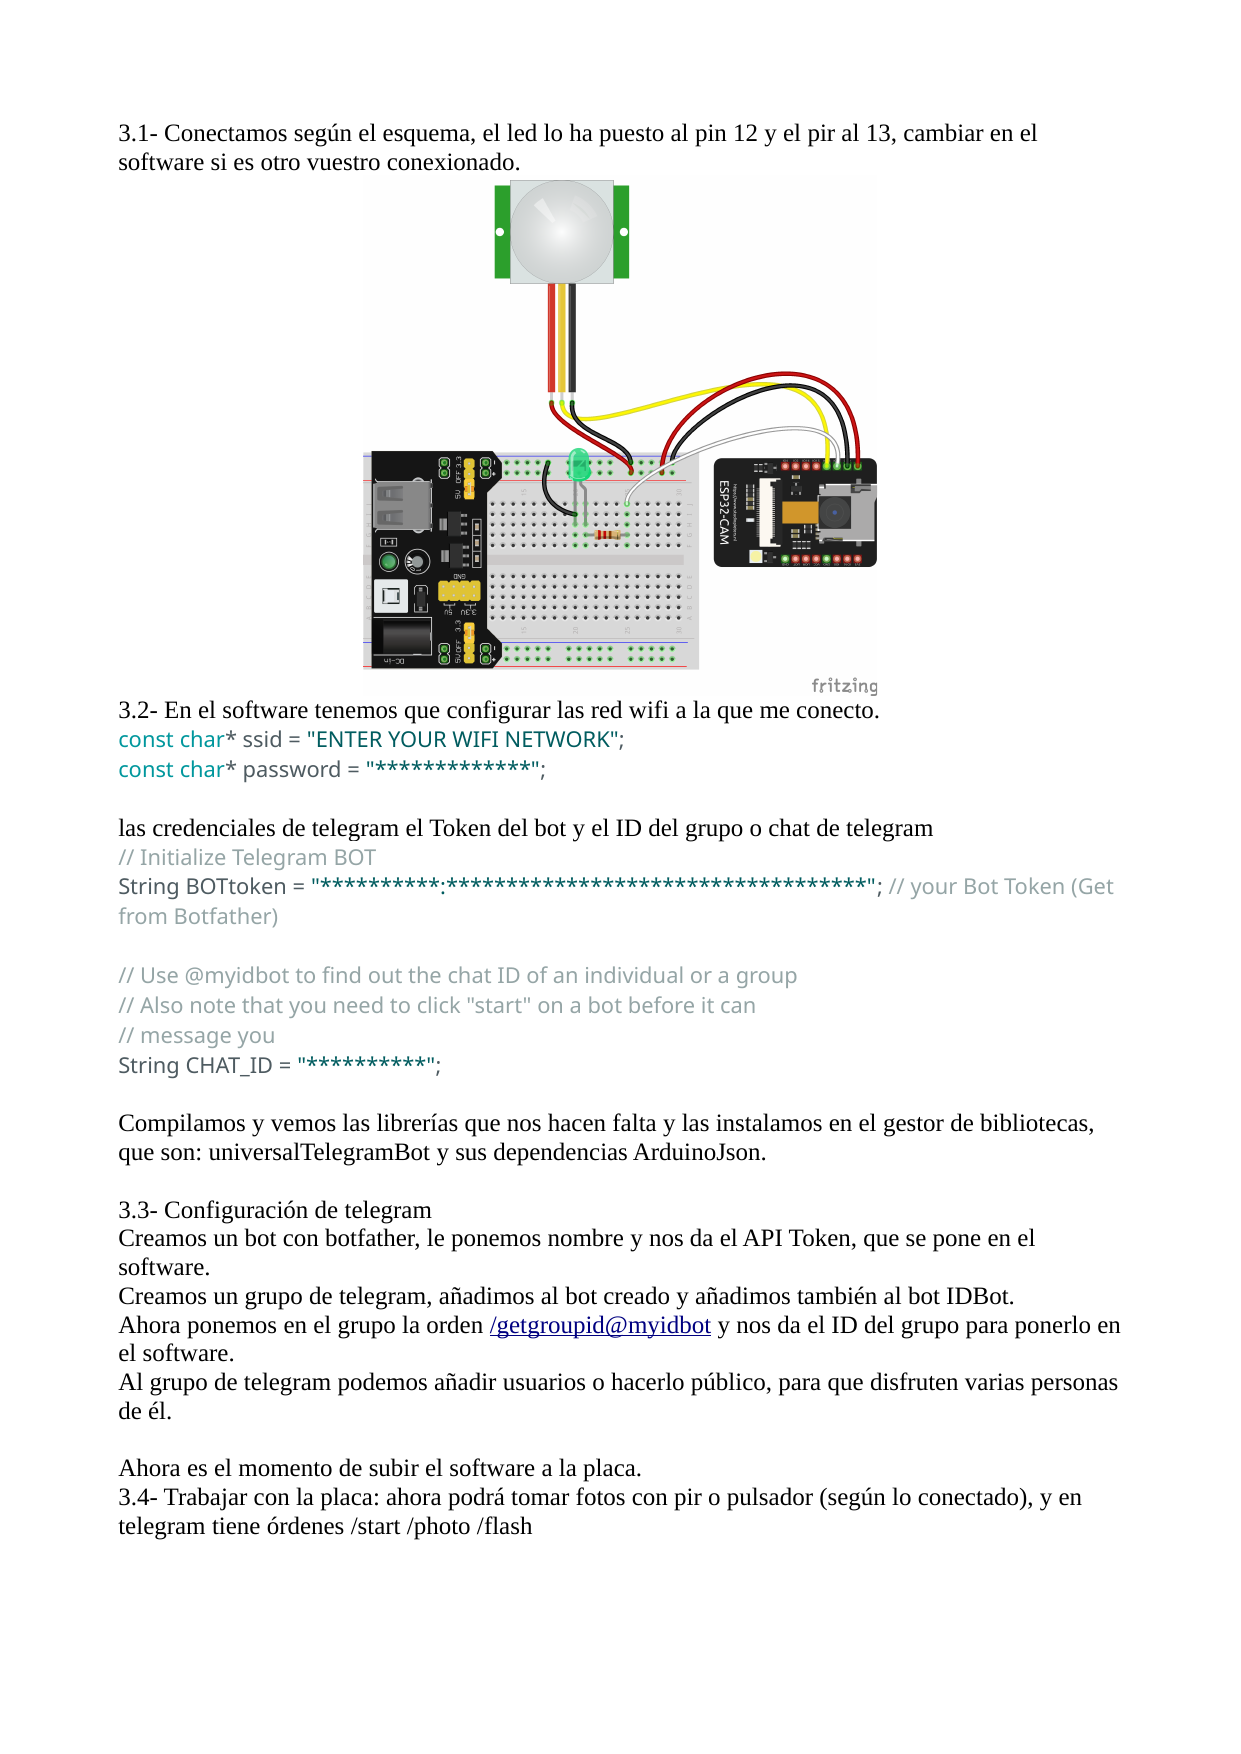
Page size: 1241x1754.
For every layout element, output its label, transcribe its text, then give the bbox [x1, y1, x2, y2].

text Creamos un grupo de telegram, añadimos al bot creado y añadimos también al bot IDBot. [118, 1281, 1122, 1310]
text 3.1- Conectamos según el esquema, el led lo ha puesto al pin 12 y el pir al 13, cambiar en el software si es otro vuestro conexionado. [118, 118, 1122, 176]
text Ahora es el momento de subir el software a la placa. [118, 1453, 1122, 1482]
text Al grupo de telegram podemos añadir usuarios o hacerlo público, para que disfruten varias personas de él. [118, 1367, 1122, 1425]
text 3.4- Trabajar con la placa: ahora podrá tomar fotos con pir o pulsador (según lo conectado), y en telegram tiene órdenes /start /photo /flash [118, 1482, 1122, 1540]
text // Use @myidbot to find out the chat ID of an individual or a group [118, 961, 1122, 990]
text las credenciales de telegram el Token del bot y el ID del grupo o chat de telegram [118, 813, 1122, 841]
text // message you [118, 1020, 1122, 1050]
text // Initialize Telegram BOT [118, 841, 1122, 871]
picture [363, 175, 878, 696]
text 3.3- Configuración de telegram [118, 1195, 1122, 1223]
text 3.2- En el software tenemos que configurar las red wifi a la que me conecto. [118, 176, 1122, 724]
text const char* ssid = "ENTER YOUR WIFI NETWORK"; [118, 724, 1122, 754]
text String CHAT_ID = "**********"; [118, 1050, 1122, 1080]
text const char* password = "*************"; [118, 754, 1122, 784]
text Ahora ponemos en el grupo la orden /getgroupid@myidbot y nos da el ID del grupo para ponerlo en el software. [118, 1310, 1122, 1367]
text Creamos un bot con botfather, le ponemos nombre y nos da el API Token, que se pone en el software. [118, 1223, 1122, 1281]
text // Also note that you need to click "start" on a bot before it can [118, 990, 1122, 1020]
text Compilamos y vemos las librerías que nos hacen falta y las instalamos en el gestor de bibliotecas, que son: universalTelegramBot y sus dependencias ArduinoJson. [118, 1108, 1122, 1166]
text String BOTtoken = "**********:***********************************"; // your Bot Token (Get from Botfather) [118, 871, 1122, 931]
